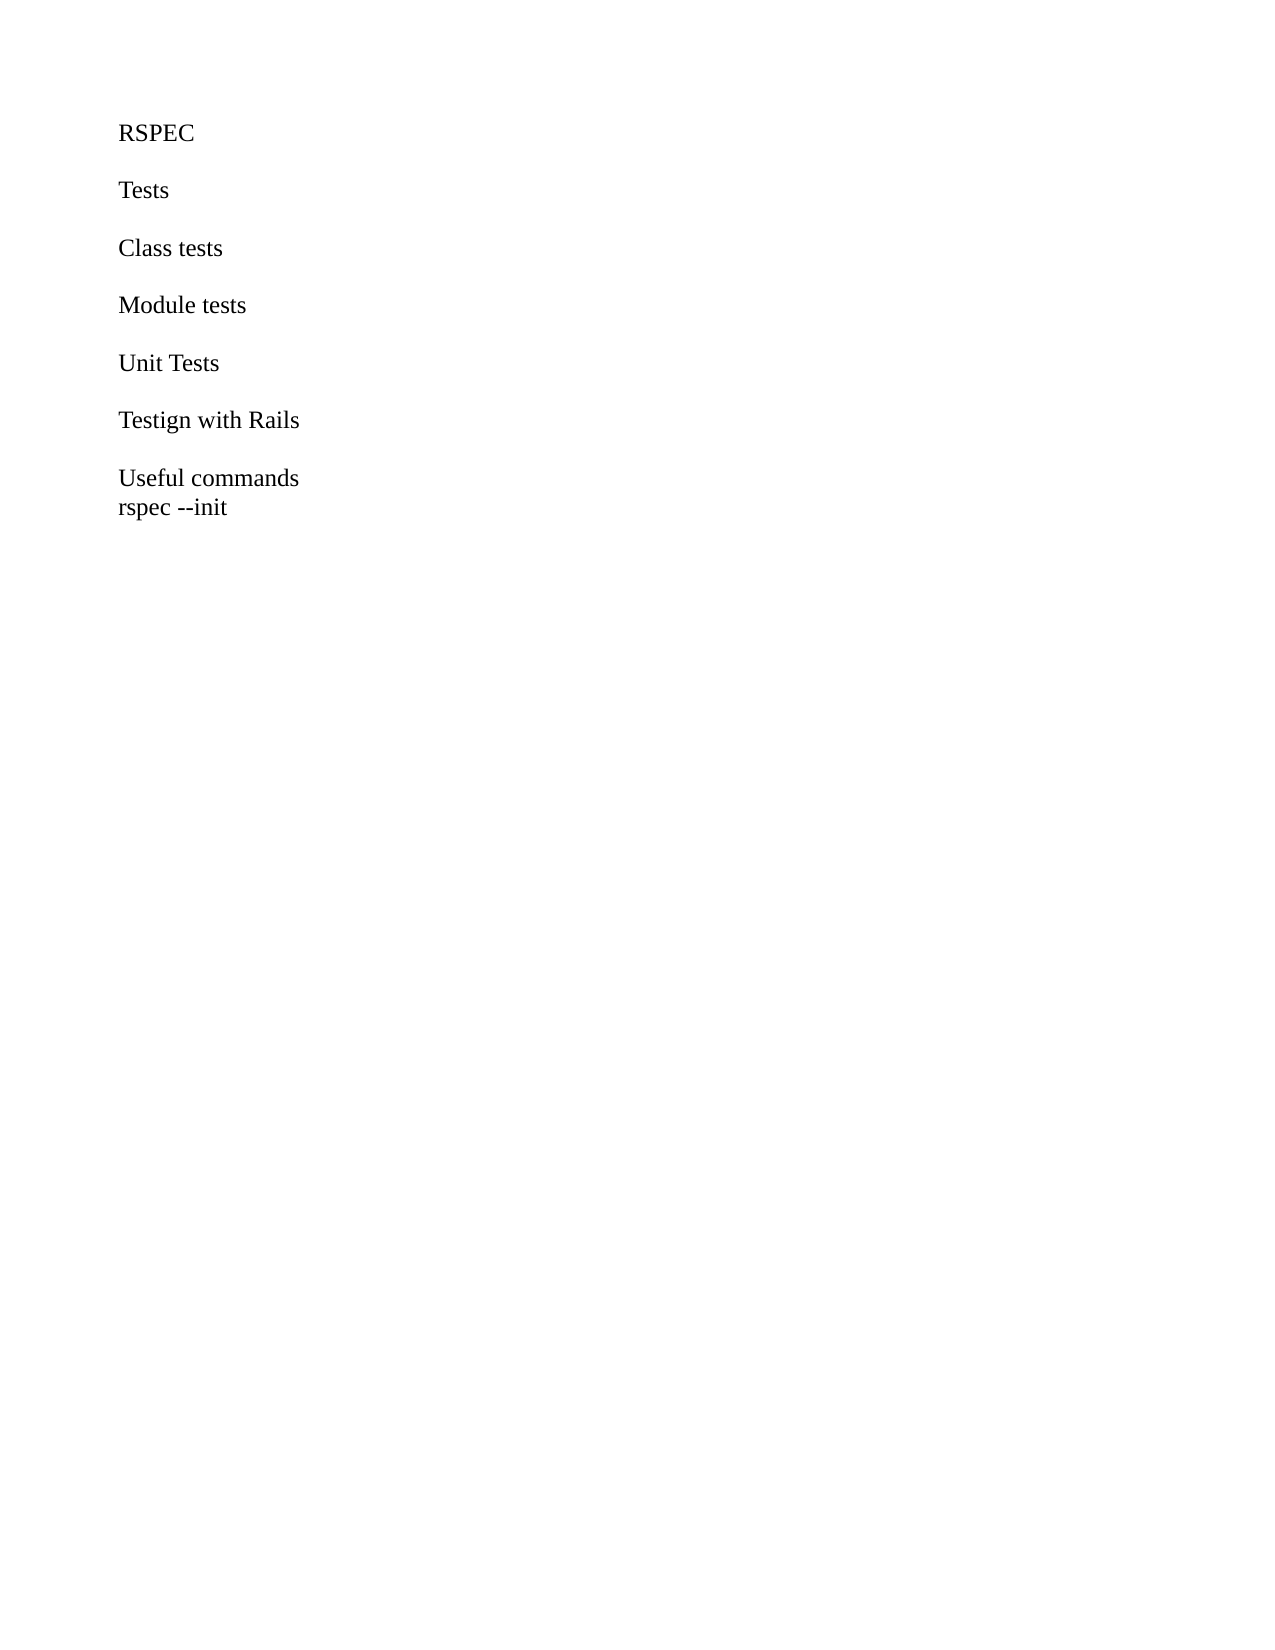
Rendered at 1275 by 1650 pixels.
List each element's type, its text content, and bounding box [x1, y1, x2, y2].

text Testign with Rails [118, 406, 1157, 434]
text Module tests [118, 291, 1157, 319]
text Class tests [118, 233, 1157, 262]
text Useful commands [118, 463, 1157, 492]
text RSPEC [118, 118, 1157, 147]
text Tests [118, 176, 1157, 204]
text rspec --init [118, 492, 1157, 521]
text Unit Tests [118, 348, 1157, 377]
